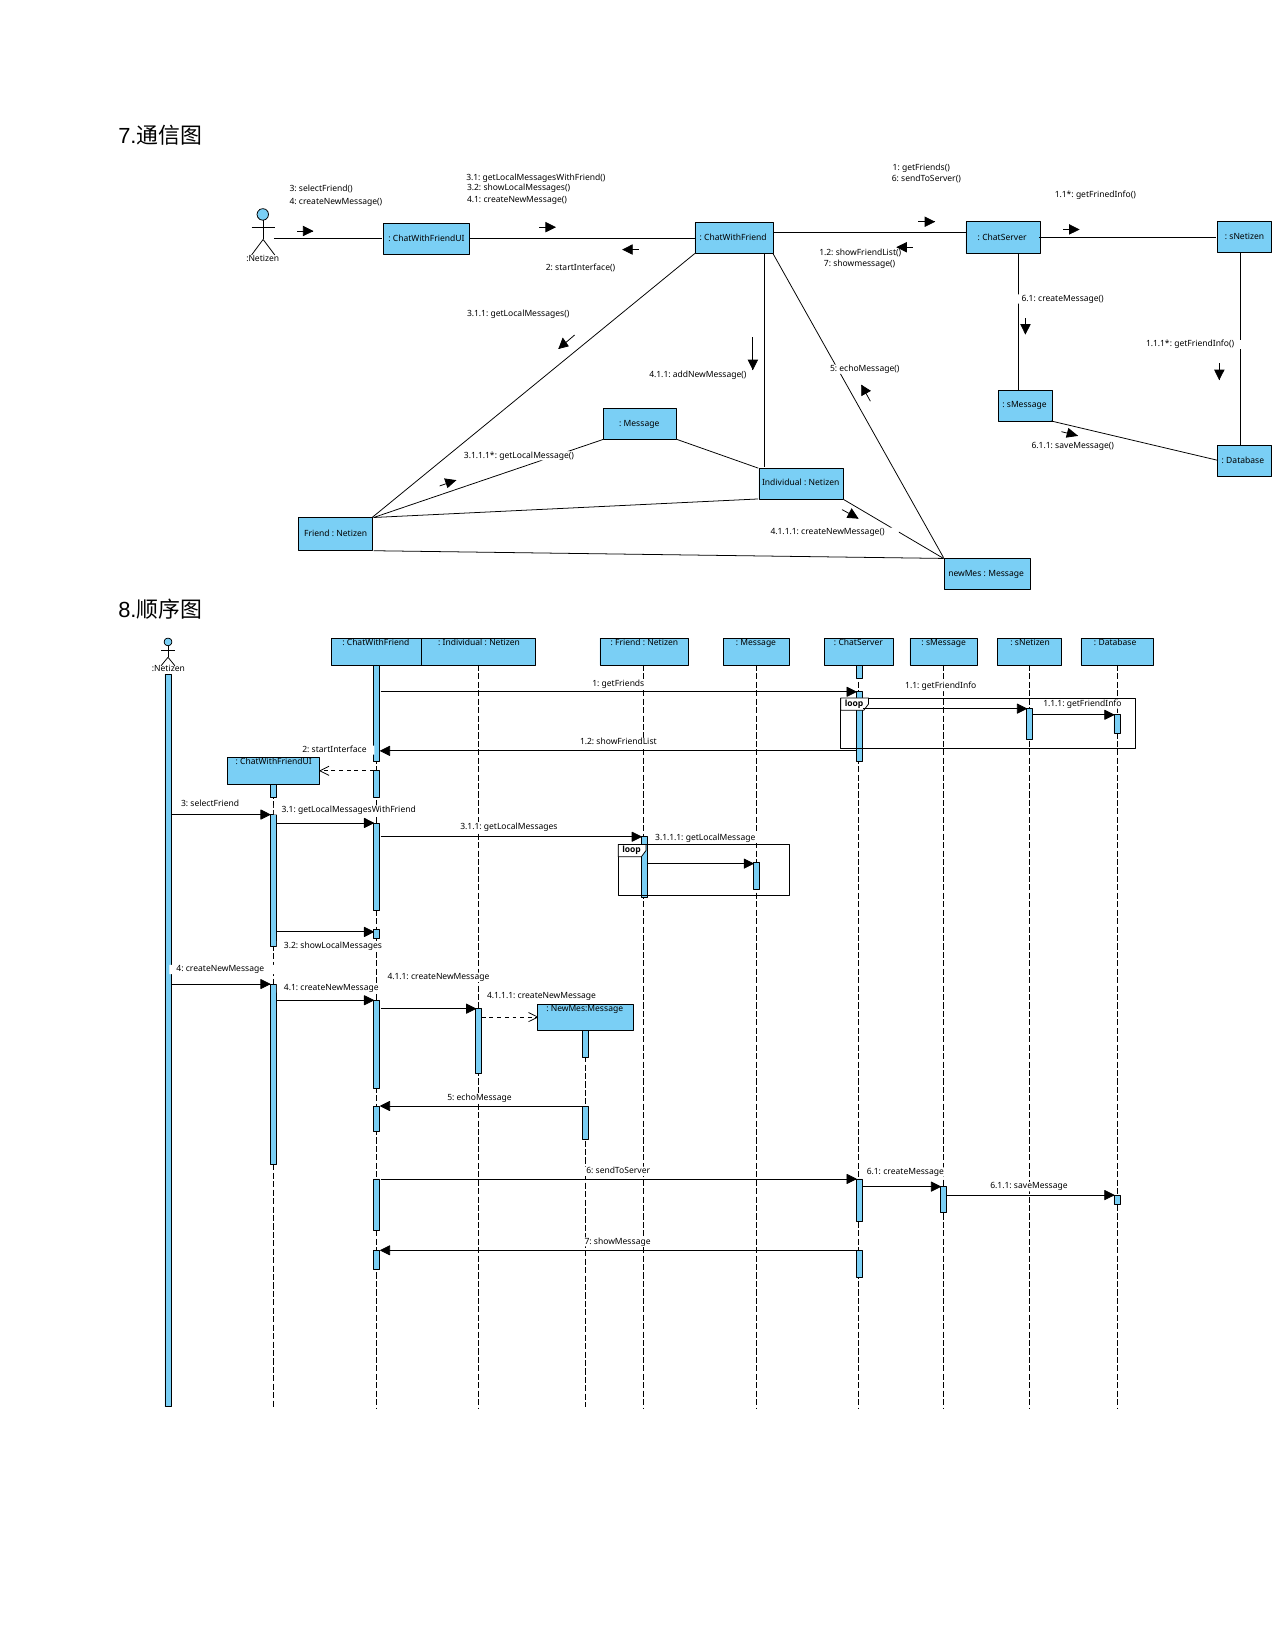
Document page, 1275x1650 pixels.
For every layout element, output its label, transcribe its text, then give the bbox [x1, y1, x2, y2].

subtitle 8.顺序图 [118, 177, 1157, 624]
subtitle 7.通信图 [118, 118, 1157, 150]
